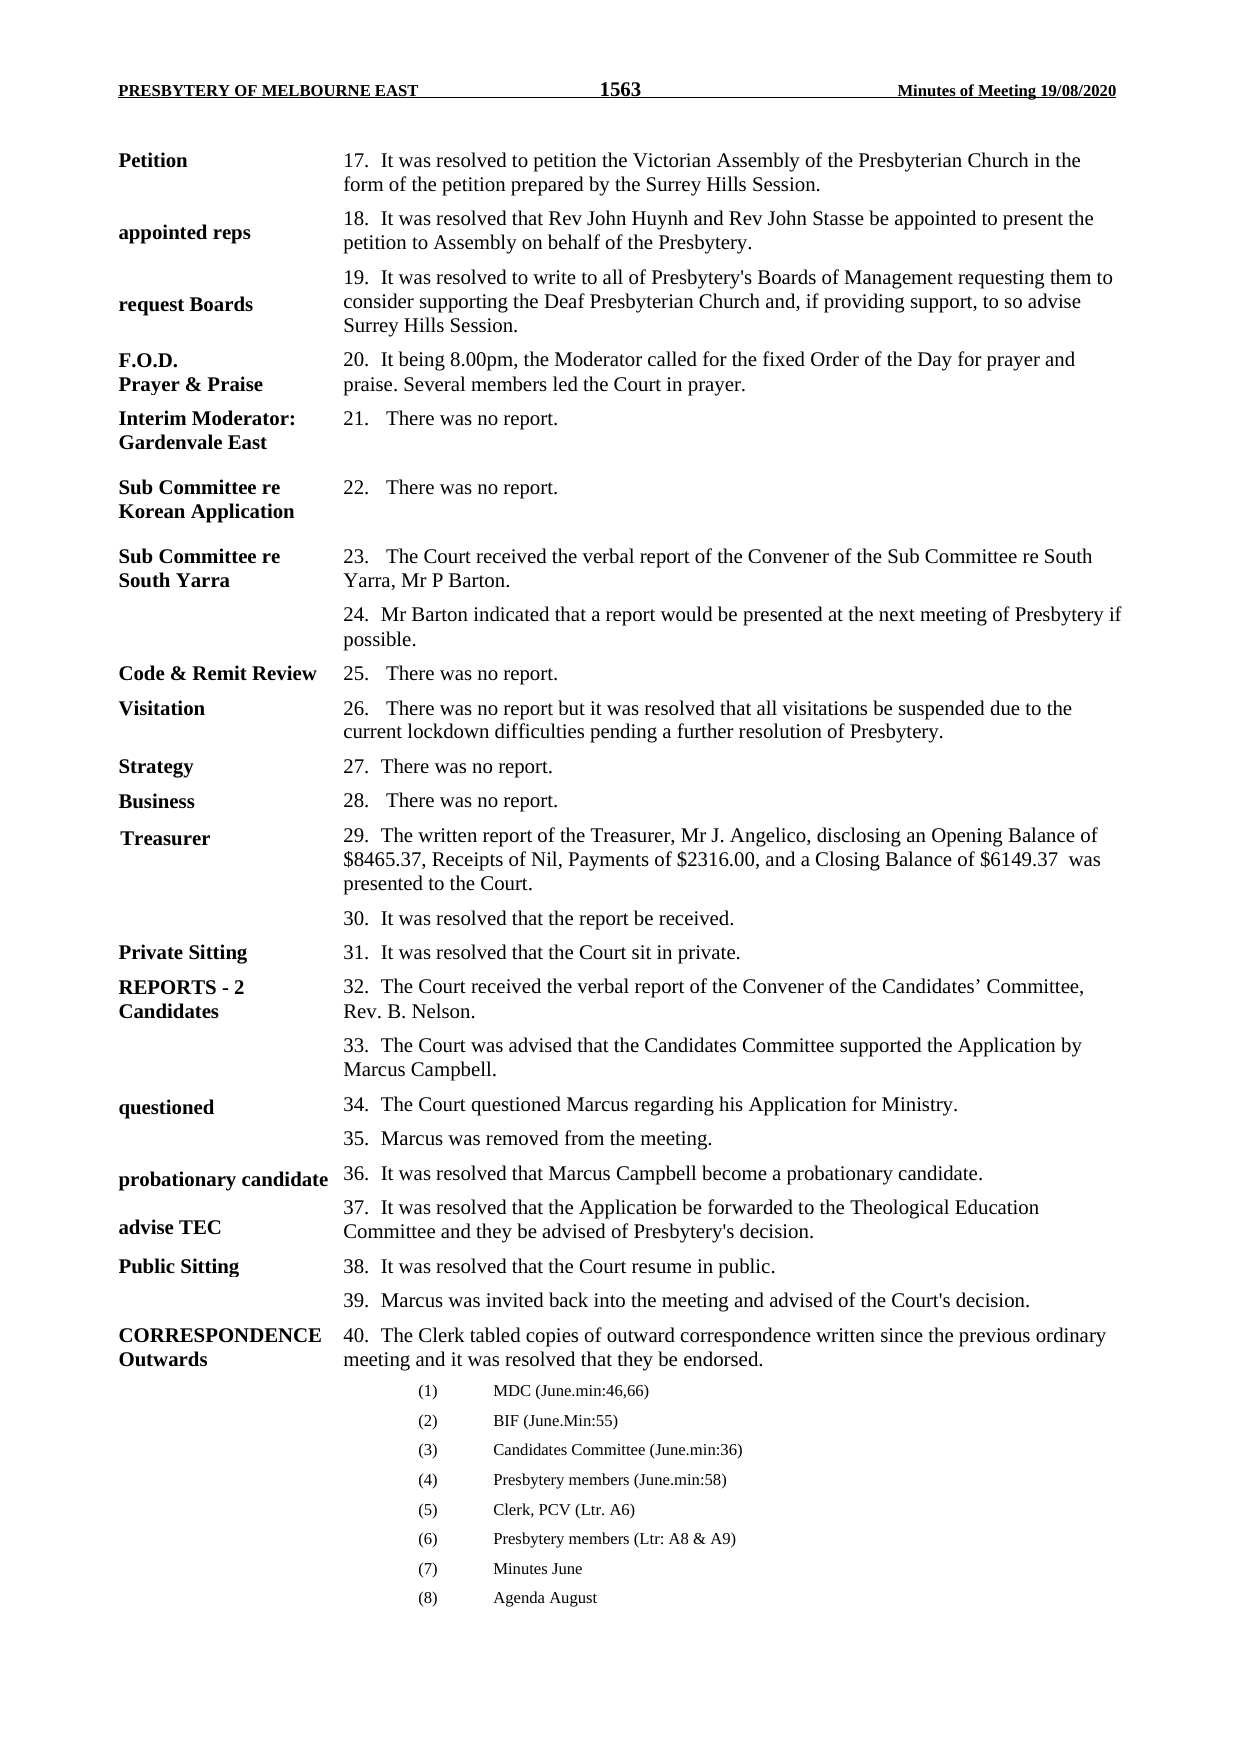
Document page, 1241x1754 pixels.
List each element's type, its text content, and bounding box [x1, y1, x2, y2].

list Sub Committee re Korean Application [118, 475, 331, 523]
list Business [118, 788, 331, 812]
subtitle It was resolved to write to all of Presbytery's Boards of Management requesting them to consider supporting the Deaf Presbyterian Church and, if providing support, to so advise Surrey Hills Session. [343, 265, 1122, 337]
list request Boards [118, 292, 331, 316]
list Candidates Committee (June.min:36) [418, 1440, 1122, 1459]
subtitle [118, 454, 331, 464]
subtitle There was no report. [343, 661, 1122, 685]
list Private Sitting [118, 940, 331, 963]
subtitle [118, 172, 331, 220]
subtitle [120, 825, 333, 870]
subtitle Mr Barton indicated that a report would be presented at the next meeting of Presbytery if possible. [343, 602, 1122, 651]
list Presbytery members (June.min:58) [418, 1470, 1122, 1489]
subtitle The Court received the verbal report of the Convener of the Candidates’ Committee, Rev. B. Nelson. [343, 974, 1122, 1023]
subtitle It was resolved that the report be received. [343, 906, 1122, 929]
subtitle The Court questioned Marcus regarding his Application for Ministry. [343, 1092, 1122, 1116]
list questioned [118, 1095, 331, 1119]
subtitle It being 8.00pm, the Moderator called for the fixed Order of the Day for prayer and praise. Several members led the Court in prayer. [343, 347, 1122, 396]
subtitle [118, 1023, 331, 1095]
subtitle There was no report. [343, 754, 1122, 778]
subtitle [118, 778, 331, 788]
subtitle [118, 1119, 331, 1167]
subtitle Marcus was invited back into the meeting and advised of the Court's decision. [343, 1288, 1122, 1312]
subtitle It was resolved to petition the Victorian Assembly of the Presbyterian Church in the form of the petition prepared by the Surrey Hills Session. [343, 148, 1122, 196]
list Agenda August [418, 1588, 1122, 1607]
subtitle Marcus was removed from the meeting. [343, 1126, 1122, 1150]
list Treasurer [120, 825, 332, 849]
subtitle [118, 523, 331, 533]
list F.O.D. Prayer & Praise [118, 347, 331, 394]
list Visitation [118, 696, 331, 719]
subtitle The Court was advised that the Candidates Committee supported the Application by Marcus Campbell. [343, 1033, 1122, 1081]
list Code & Remit Review [118, 661, 331, 685]
subtitle [118, 719, 331, 753]
list BIF (June.Min:55) [418, 1411, 1122, 1430]
subtitle [118, 244, 331, 292]
list Public Sitting [118, 1254, 331, 1277]
subtitle The written report of the Treasurer, Mr J. Angelico, disclosing an Opening Balance of $8465.37, Receipts of Nil, Payments of $2316.00, and a Closing Balance of $6149.37 was presented to the Court. [343, 823, 1122, 895]
list Minutes June [418, 1558, 1122, 1578]
subtitle The Clerk tabled copies of outward correspondence written since the previous ordinary meeting and it was resolved that they be endorsed. [343, 1322, 1122, 1371]
list appointed reps [118, 220, 331, 244]
subtitle [118, 592, 331, 602]
list Clerk, PCV (Ltr. A6) [418, 1499, 1122, 1518]
subtitle It was resolved that the Court resume in public. [343, 1253, 1122, 1278]
subtitle There was no report but it was resolved that all visitations be suspended due to the current lockdown difficulties pending a further resolution of Presbytery. [343, 695, 1122, 743]
list REPORTS - 2 Candidates [118, 974, 331, 1023]
list Presbytery members (Ltr: A8 & A9) [418, 1529, 1122, 1548]
list Strategy [118, 754, 331, 778]
subtitle [118, 812, 331, 820]
list MDC (June.min:46,66) [418, 1381, 1122, 1400]
subtitle The Court received the verbal report of the Convener of the Sub Committee re South Yarra, Mr P Barton. [343, 544, 1122, 592]
subtitle [118, 1191, 331, 1215]
list Petition [118, 148, 331, 172]
list Interim Moderator: Gardenvale East [118, 406, 331, 454]
subtitle It was resolved that Marcus Campbell become a probationary candidate. [343, 1161, 1122, 1184]
subtitle It was resolved that the Court sit in private. [343, 940, 1122, 964]
subtitle There was no report. [343, 475, 1122, 499]
list probationary candidate [118, 1167, 331, 1191]
subtitle It was resolved that the Application be forwarded to the Theological Education Committee and they be advised of Presbytery's decision. [343, 1195, 1122, 1243]
subtitle There was no report. [343, 788, 1122, 812]
list advise TEC [118, 1215, 331, 1238]
subtitle It was resolved that Rev John Huynh and Rev John Stasse be appointed to present the petition to Assembly on behalf of the Presbytery. [343, 206, 1122, 254]
subtitle [118, 685, 331, 695]
subtitle CORRESPONDENCE Outwards [118, 1323, 331, 1370]
list Sub Committee re South Yarra [118, 544, 331, 592]
subtitle There was no report. [343, 406, 1122, 430]
